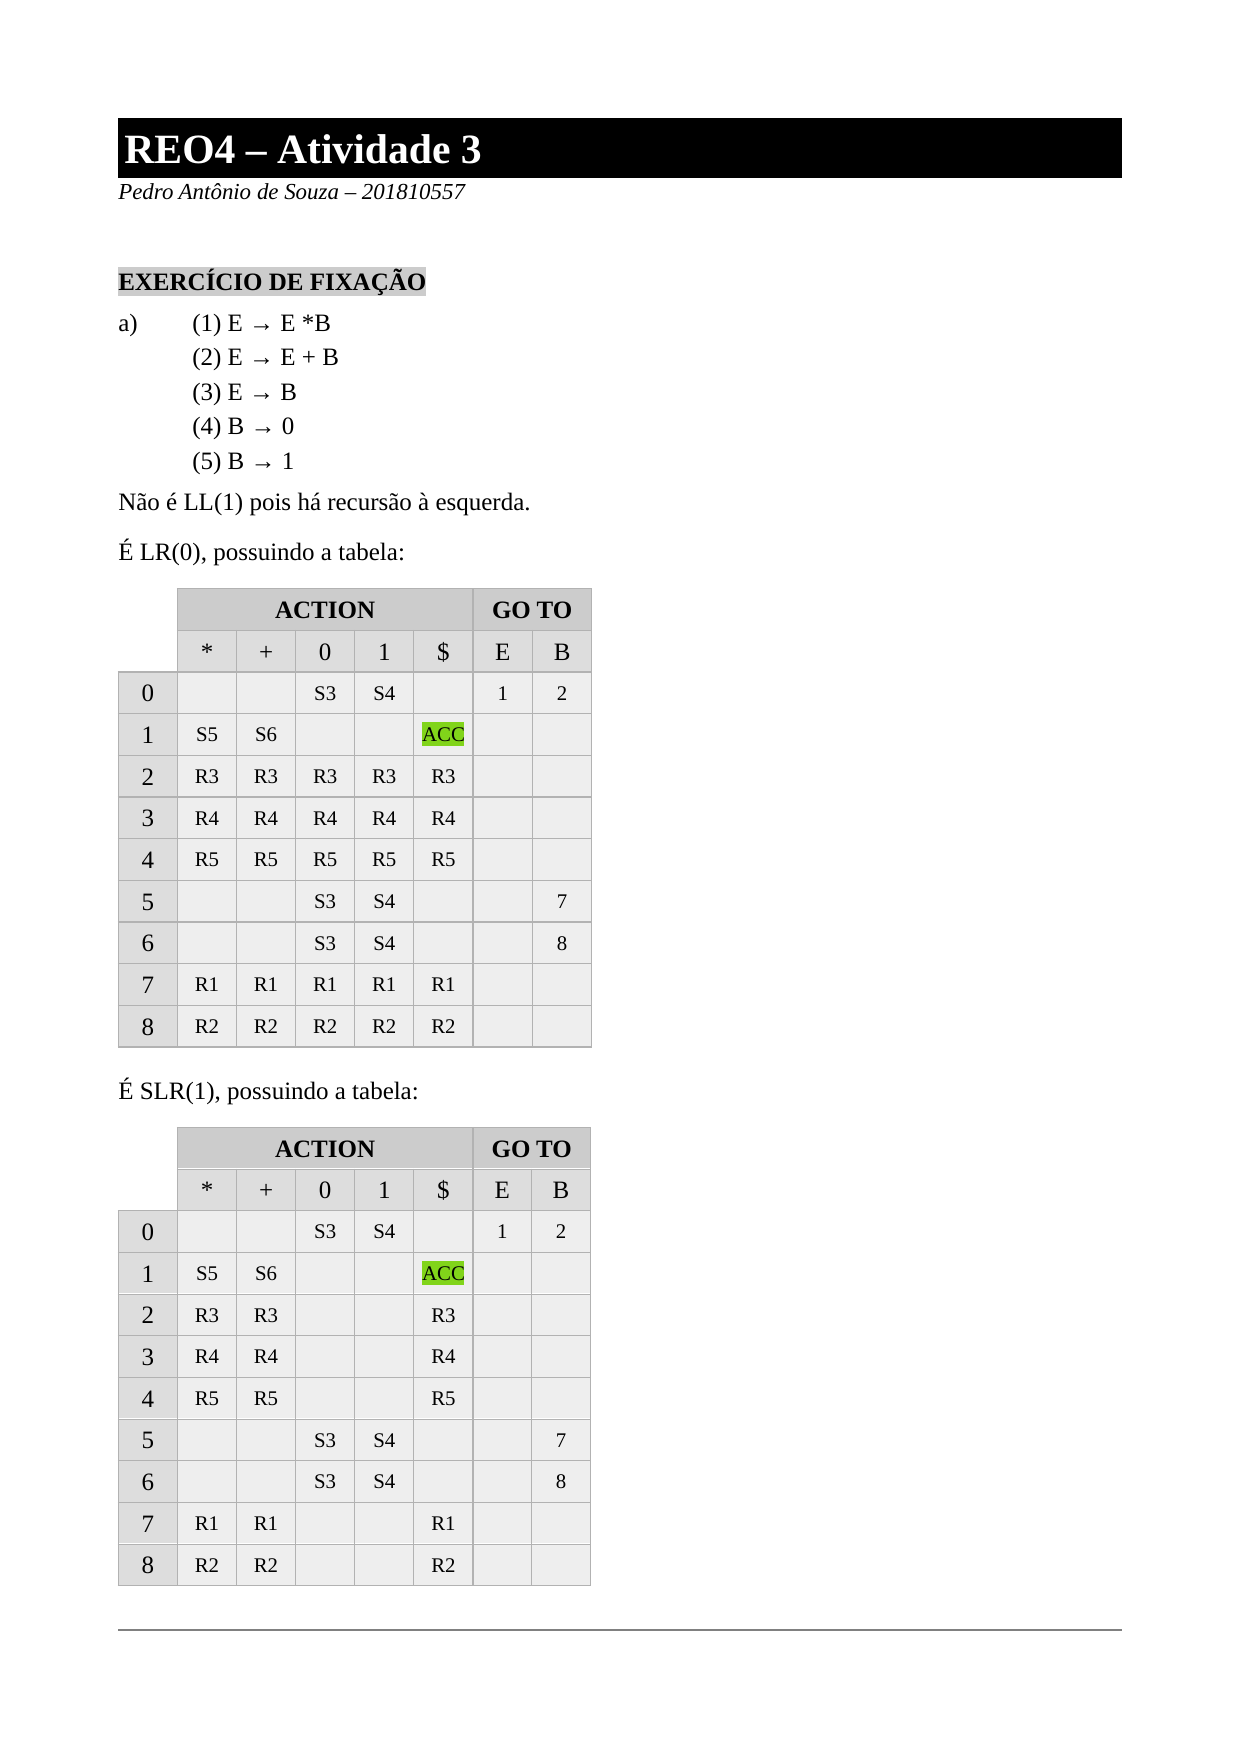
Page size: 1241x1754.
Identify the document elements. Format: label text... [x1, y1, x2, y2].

table_cell R3 [178, 1295, 236, 1335]
table_cell [237, 923, 295, 963]
table_cell [533, 756, 591, 796]
table_cell [237, 881, 295, 921]
table_cell [532, 1378, 590, 1418]
table_cell [355, 1336, 413, 1377]
table_cell [178, 1420, 236, 1460]
table_cell 6 [119, 923, 177, 963]
table_cell [296, 1503, 354, 1543]
table_cell * [178, 631, 236, 671]
table_cell 1 [474, 673, 532, 713]
table_cell S6 [237, 714, 295, 755]
table_cell [533, 798, 591, 838]
table_cell [533, 714, 591, 755]
table_cell R1 [237, 1503, 295, 1543]
table_cell [474, 714, 532, 755]
table_cell R5 [237, 839, 295, 880]
table_cell 5 [119, 881, 177, 921]
table_cell 7 [119, 964, 177, 1005]
table_cell [237, 1461, 295, 1502]
text a) (1) E → E *B [118, 308, 1122, 336]
table_cell [237, 673, 295, 713]
table_cell [296, 714, 354, 755]
table_cell R5 [296, 839, 354, 880]
table_header [119, 1128, 177, 1168]
table_cell [474, 1461, 531, 1502]
table_cell * [178, 1170, 236, 1210]
table_cell [355, 714, 413, 755]
table_cell R4 [414, 798, 472, 838]
table_cell R4 [178, 1336, 236, 1377]
table_cell [296, 1545, 354, 1585]
table_cell 4 [119, 1378, 177, 1418]
table_cell S3 [296, 1461, 354, 1502]
table_cell 0 [296, 631, 354, 671]
table_cell 7 [119, 1503, 177, 1543]
table_cell [178, 1211, 236, 1252]
table_cell [355, 1545, 413, 1585]
table_cell [355, 1295, 413, 1335]
table_cell R4 [178, 798, 236, 838]
table_header GO TO [474, 589, 591, 630]
table_cell R2 [237, 1545, 295, 1585]
table_cell 3 [119, 798, 177, 838]
table_cell [474, 1378, 531, 1418]
table_cell R5 [178, 839, 236, 880]
table_cell R2 [414, 1545, 472, 1585]
table_cell $ [414, 631, 472, 671]
table_cell [119, 631, 177, 671]
table_cell R2 [237, 1006, 295, 1046]
table_cell R3 [237, 756, 295, 796]
table_cell S4 [355, 1211, 413, 1252]
text (5) B → 1 [118, 446, 1122, 475]
table_cell 2 [532, 1211, 590, 1252]
table_cell 2 [533, 673, 591, 713]
table_cell [532, 1545, 590, 1585]
table_cell R4 [414, 1336, 472, 1377]
table_cell R2 [296, 1006, 354, 1046]
table_cell [237, 1211, 295, 1252]
table_cell [474, 1420, 531, 1460]
table_cell [296, 1378, 354, 1418]
table_cell [355, 1503, 413, 1543]
table_cell R1 [414, 964, 472, 1005]
table_cell 8 [119, 1006, 177, 1046]
table_cell [119, 1170, 177, 1210]
table_cell 7 [533, 881, 591, 921]
table_cell [533, 1006, 591, 1046]
table_cell + [237, 631, 295, 671]
text (4) B → 0 [118, 411, 1122, 440]
table_cell S3 [296, 923, 354, 963]
table_cell R2 [178, 1545, 236, 1585]
table_cell S4 [355, 923, 413, 963]
table_cell R4 [296, 798, 354, 838]
table_cell [355, 1253, 413, 1293]
table_header ACTION [178, 1128, 472, 1168]
table_cell [474, 1336, 531, 1377]
table_cell [474, 839, 532, 880]
text Não é LL(1) pois há recursão à esquerda. [118, 487, 1122, 515]
table_cell [532, 1253, 590, 1293]
text (3) E → B [118, 377, 1122, 406]
text REO4 – Atividade 3 [118, 118, 1122, 178]
table_cell R1 [296, 964, 354, 1005]
table_header GO TO [474, 1128, 590, 1168]
table_cell [237, 1420, 295, 1460]
table_cell $ [414, 1170, 472, 1210]
table_cell R3 [237, 1295, 295, 1335]
table_cell [414, 1211, 472, 1252]
table_cell [296, 1295, 354, 1335]
table_cell [178, 1461, 236, 1502]
table_cell 8 [532, 1461, 590, 1502]
table_cell 2 [119, 756, 177, 796]
table_cell [474, 1006, 532, 1046]
table_cell R4 [237, 1336, 295, 1377]
table_cell [178, 923, 236, 963]
text Exercício de Fixação [0, 267, 118, 296]
table_cell 6 [119, 1461, 177, 1502]
table_cell S4 [355, 1420, 413, 1460]
table_cell [474, 798, 532, 838]
table_cell R5 [414, 839, 472, 880]
table_cell R1 [237, 964, 295, 1005]
text É LR(0), possuindo a tabela: [118, 537, 1122, 566]
table_cell [414, 923, 472, 963]
table_cell S3 [296, 1420, 354, 1460]
table_cell S3 [296, 1211, 354, 1252]
table_cell S5 [178, 714, 236, 755]
table_cell S3 [296, 673, 354, 713]
table_cell B [533, 631, 591, 671]
table_cell E [474, 631, 532, 671]
table_header [119, 589, 177, 630]
table_cell 1 [119, 714, 177, 755]
text (2) E → E + B [118, 342, 1122, 371]
table_cell [355, 1378, 413, 1418]
table_cell R2 [414, 1006, 472, 1046]
table_cell 1 [474, 1211, 531, 1252]
table_cell R2 [178, 1006, 236, 1046]
table_cell 4 [119, 839, 177, 880]
table_cell [474, 1503, 531, 1543]
table_cell R1 [178, 964, 236, 1005]
table_cell [178, 881, 236, 921]
table_cell E [474, 1170, 531, 1210]
table_cell 1 [119, 1253, 177, 1293]
table_cell R3 [414, 756, 472, 796]
text Pedro Antônio de Souza – 201810557 [118, 178, 1122, 204]
table_cell [532, 1295, 590, 1335]
table_cell 2 [119, 1295, 177, 1335]
table_cell R3 [355, 756, 413, 796]
table_cell 0 [119, 1211, 177, 1252]
table_cell [533, 839, 591, 880]
table_cell [296, 1336, 354, 1377]
table_cell R2 [355, 1006, 413, 1046]
table_cell S4 [355, 1461, 413, 1502]
table_cell R5 [178, 1378, 236, 1418]
table_cell ACC [414, 714, 472, 755]
table_cell 8 [119, 1545, 177, 1585]
table_cell 8 [533, 923, 591, 963]
table_cell 0 [119, 673, 177, 713]
table_cell [474, 923, 532, 963]
table_cell [532, 1336, 590, 1377]
table_cell R3 [178, 756, 236, 796]
table_cell [296, 1253, 354, 1293]
table_cell ACC [414, 1253, 472, 1293]
table_cell 1 [355, 1170, 413, 1210]
table_cell [414, 673, 472, 713]
table_cell [474, 964, 532, 1005]
table_cell R1 [355, 964, 413, 1005]
table_header ACTION [178, 589, 472, 630]
table_cell [414, 1420, 472, 1460]
table_cell [474, 881, 532, 921]
table_cell S4 [355, 881, 413, 921]
table_cell R5 [355, 839, 413, 880]
table_cell 0 [296, 1170, 354, 1210]
table_cell R5 [237, 1378, 295, 1418]
table_cell [474, 1295, 531, 1335]
table_cell [474, 756, 532, 796]
table_cell R5 [414, 1378, 472, 1418]
table_cell 1 [355, 631, 413, 671]
text É SLR(1), possuindo a tabela: [118, 1076, 1122, 1105]
table_cell [414, 881, 472, 921]
table_cell B [532, 1170, 590, 1210]
table_cell R3 [296, 756, 354, 796]
table_cell R1 [178, 1503, 236, 1543]
table_cell [414, 1461, 472, 1502]
table_cell R1 [414, 1503, 472, 1543]
table_cell 3 [119, 1336, 177, 1377]
table_cell R4 [237, 798, 295, 838]
table_cell S4 [355, 673, 413, 713]
table_cell S5 [178, 1253, 236, 1293]
table_cell [474, 1253, 531, 1293]
table_cell R4 [355, 798, 413, 838]
text Exercício de Fixação [426, 267, 1122, 296]
table_cell 5 [119, 1420, 177, 1460]
table_cell [533, 964, 591, 1005]
table_cell 7 [532, 1420, 590, 1460]
table_cell [178, 673, 236, 713]
table_cell + [237, 1170, 295, 1210]
table_cell R3 [414, 1295, 472, 1335]
table_cell S6 [237, 1253, 295, 1293]
table_cell [474, 1545, 531, 1585]
table_cell [532, 1503, 590, 1543]
table_cell S3 [296, 881, 354, 921]
